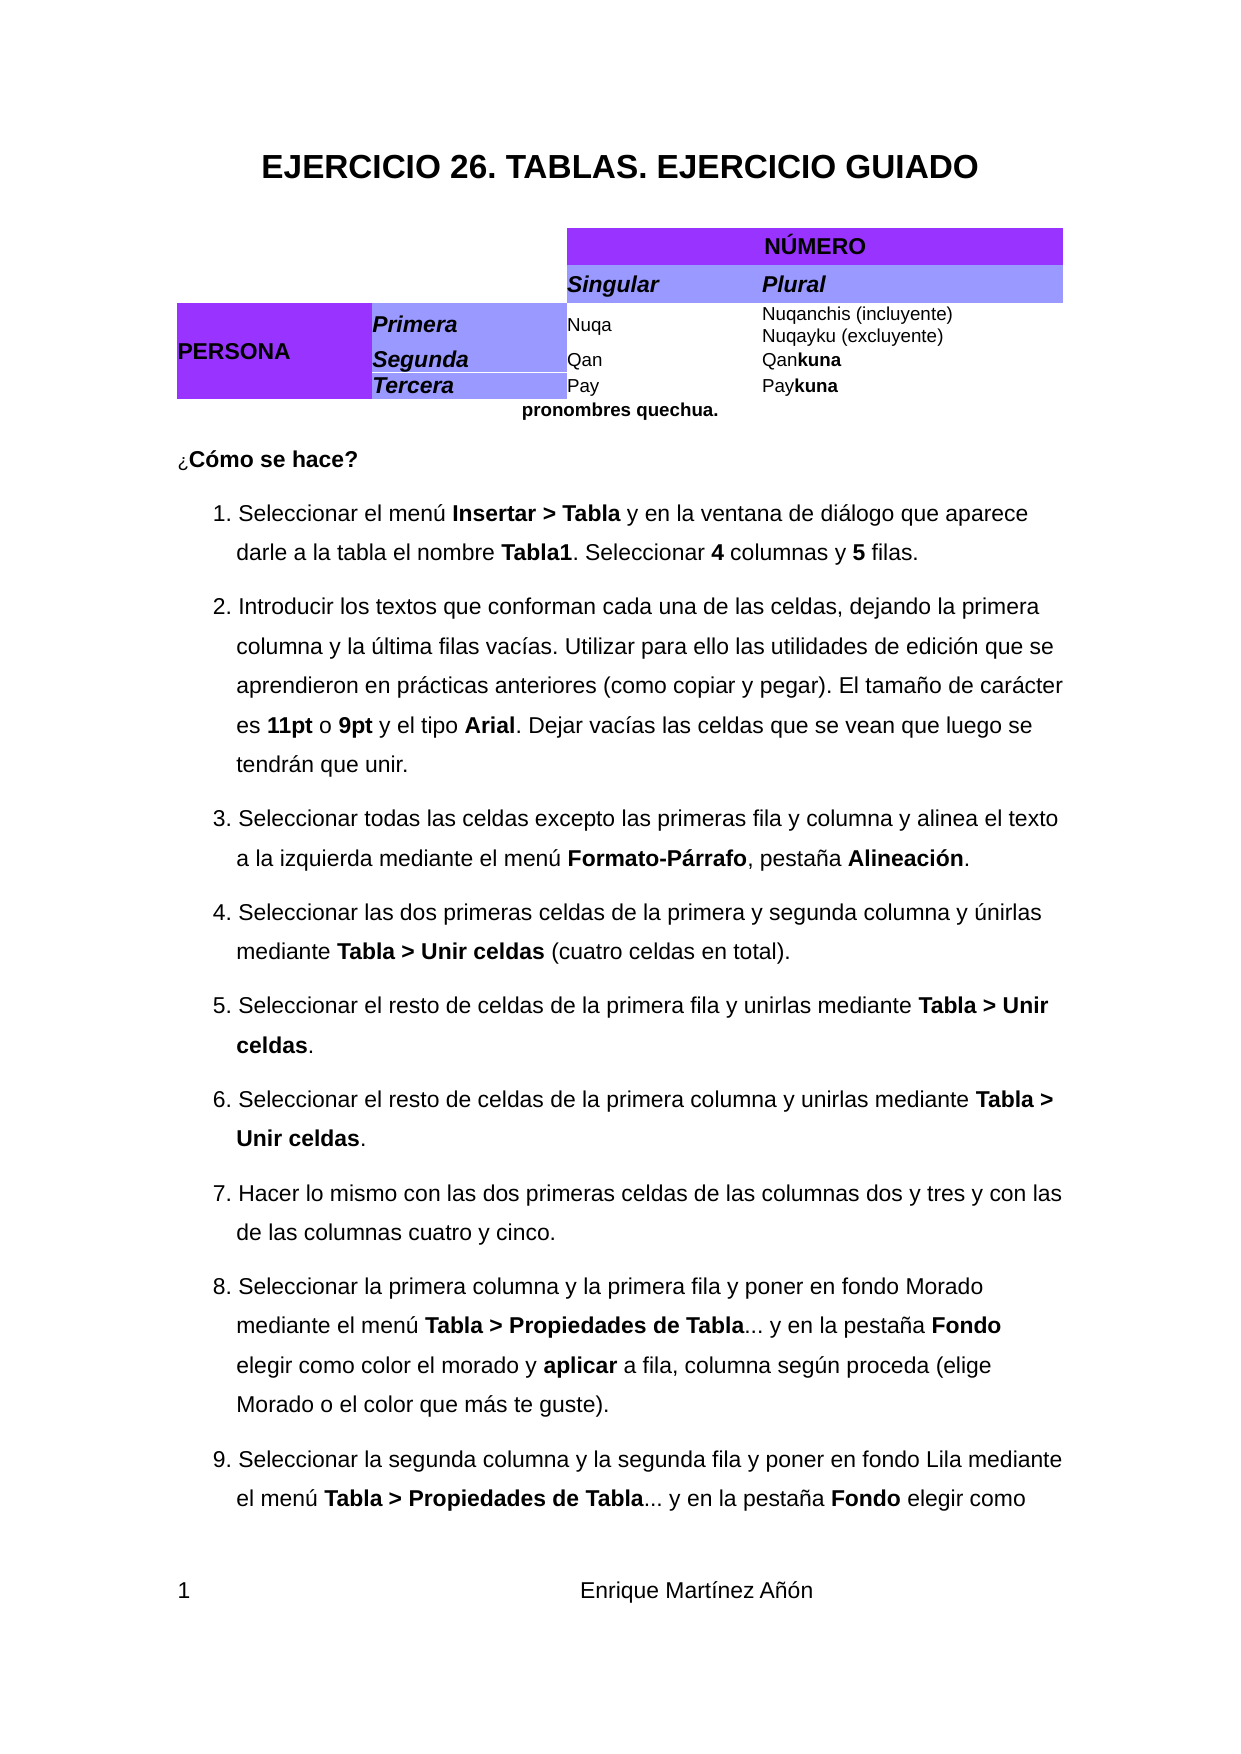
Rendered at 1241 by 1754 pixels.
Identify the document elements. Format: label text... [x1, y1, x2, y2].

list Seleccionar el resto de celdas de la primera columna y unirlas mediante Tabla > Unir celdas. [213, 1086, 1063, 1152]
table_cell Plural [762, 265, 1063, 303]
table_cell Primera [372, 303, 567, 346]
table_cell Nuqa [567, 303, 762, 346]
text ¿Cómo se hace? [177, 446, 1063, 472]
table_cell Nuqanchis (incluyente) Nuqayku (excluyente) [762, 303, 1063, 346]
table_cell Qan [567, 346, 762, 372]
table_cell Segunda [372, 346, 567, 372]
table_cell Tercera [372, 373, 567, 399]
table_cell PERSONA [177, 303, 372, 399]
list Seleccionar la segunda columna y la segunda fila y poner en fondo Lila mediante el menú Tabla > Propiedades de Tabla... y en la pestaña Fondo elegir como [213, 1446, 1063, 1511]
table_cell Paykuna [762, 373, 1063, 399]
list Seleccionar todas las celdas excepto las primeras fila y columna y alinea el texto a la izquierda mediante el menú Formato-Párrafo, pestaña Alineación. [213, 805, 1063, 871]
list Seleccionar el resto de celdas de la primera fila y unirlas mediante Tabla > Unir celdas. [213, 992, 1063, 1058]
text pronombres quechua. [177, 399, 1063, 420]
list Hacer lo mismo con las dos primeras celdas de las columnas dos y tres y con las de las columnas cuatro y cinco. [213, 1179, 1063, 1245]
title ejercicio 26. tablas. ejercicio guiado [177, 148, 1063, 186]
list Seleccionar el menú Insertar > Tabla y en la ventana de diálogo que aparece darle a la tabla el nombre Tabla1. Seleccionar 4 columnas y 5 filas. [213, 500, 1063, 566]
table_header NÚMERO [567, 228, 1063, 265]
list Seleccionar la primera columna y la primera fila y poner en fondo Morado mediante el menú Tabla > Propiedades de Tabla... y en la pestaña Fondo elegir como color el morado y aplicar a fila, columna según proceda (elige Morado o el color que más te guste). [213, 1273, 1063, 1418]
list Introducir los textos que conforman cada una de las celdas, dejando la primera columna y la última filas vacías. Utilizar para ello las utilidades de edición que se aprendieron en prácticas anteriores (como copiar y pegar). El tamaño de carácter es 11pt o 9pt y el tipo Arial. Dejar vacías las celdas que se vean que luego se tendrán que unir. [213, 593, 1063, 778]
list Seleccionar las dos primeras celdas de la primera y segunda columna y únirlas mediante Tabla > Unir celdas (cuatro celdas en total). [213, 899, 1063, 965]
table_cell Singular [567, 265, 762, 303]
table_cell Qankuna [762, 346, 1063, 372]
table_header [177, 228, 567, 303]
table_cell Pay [567, 373, 762, 399]
